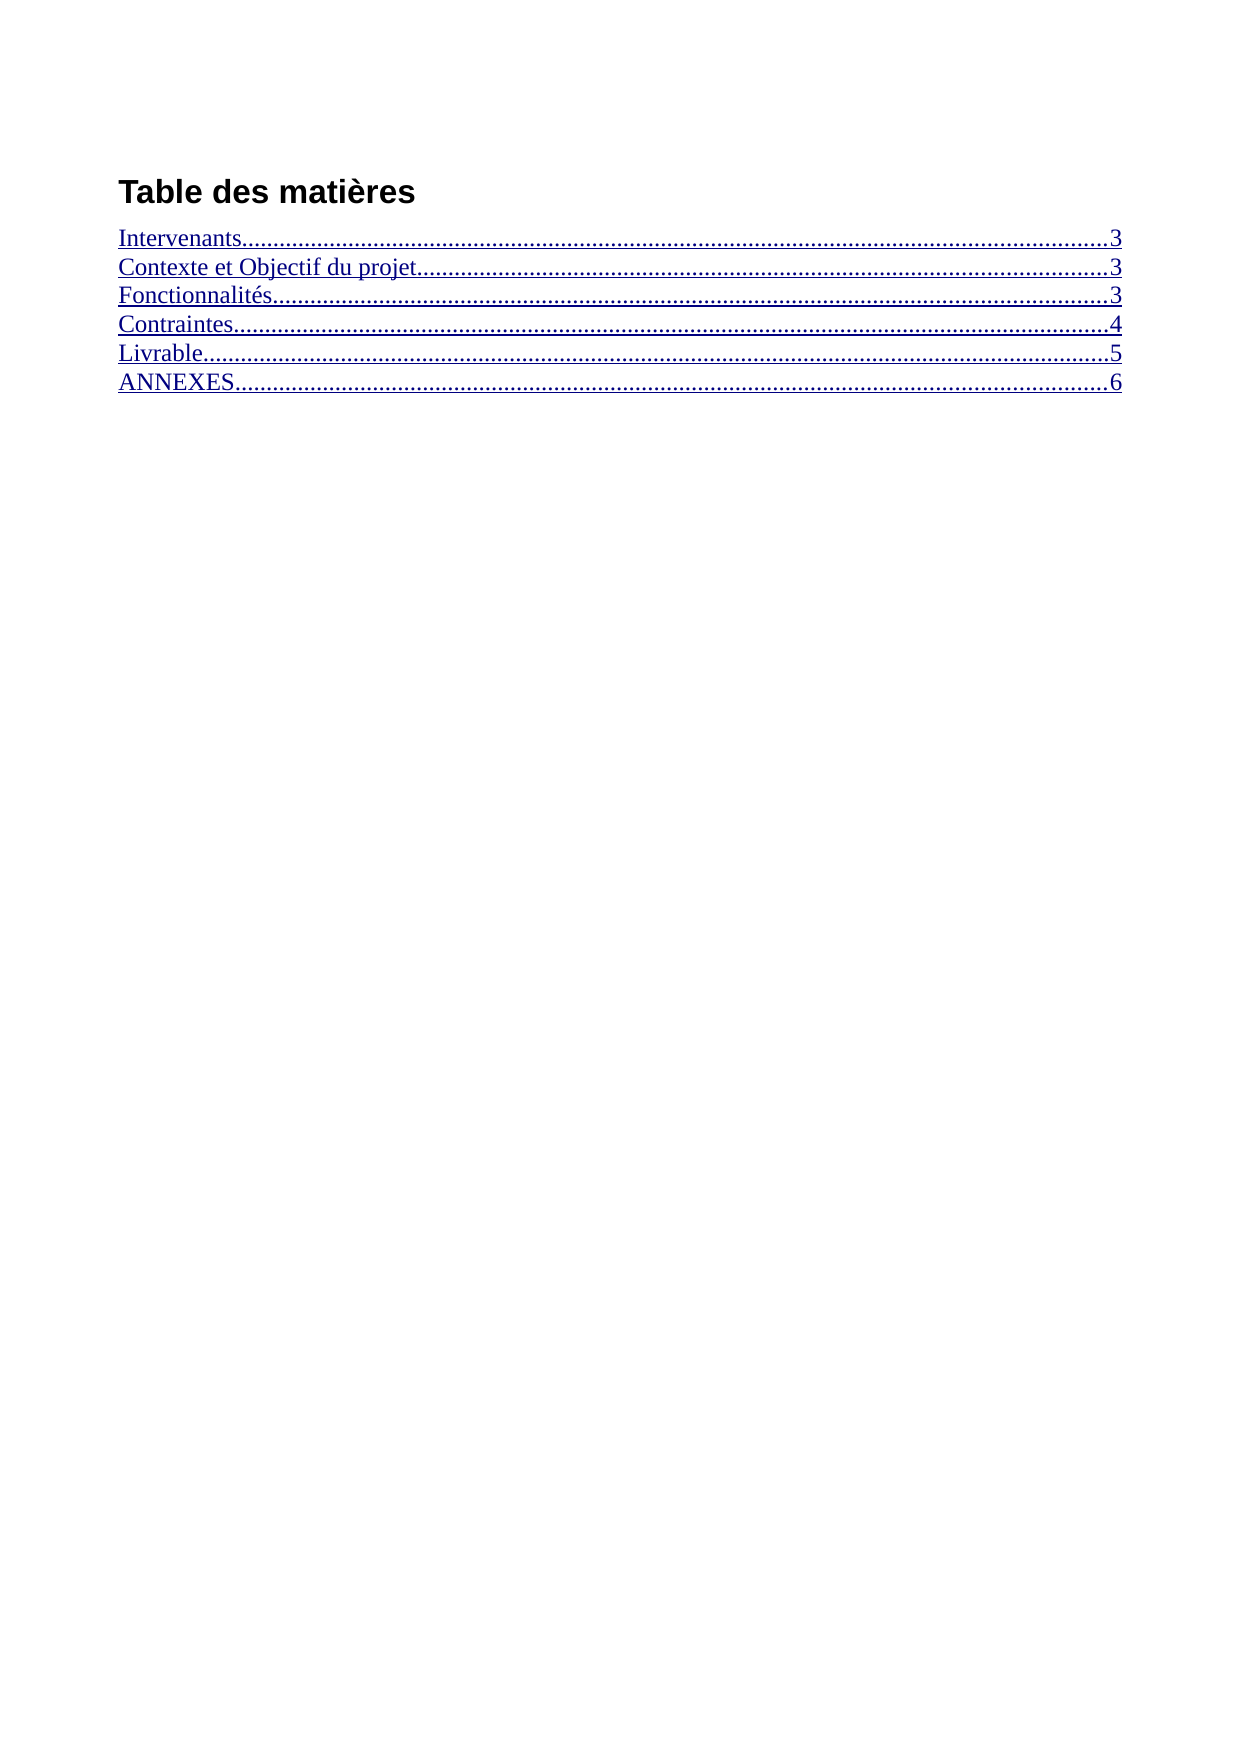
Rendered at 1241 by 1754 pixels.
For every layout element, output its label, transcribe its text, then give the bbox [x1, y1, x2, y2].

text Intervenants 3 [118, 223, 1122, 248]
text ANNEXES 6 [118, 367, 1122, 392]
text Livrable 5 [118, 338, 1122, 363]
text Contexte et Objectif du projet 3 [118, 252, 1122, 277]
text Fonctionnalités 3 [118, 280, 1122, 305]
text Contraintes 4 [118, 309, 1122, 334]
subtitle Table des matières [118, 172, 1122, 210]
